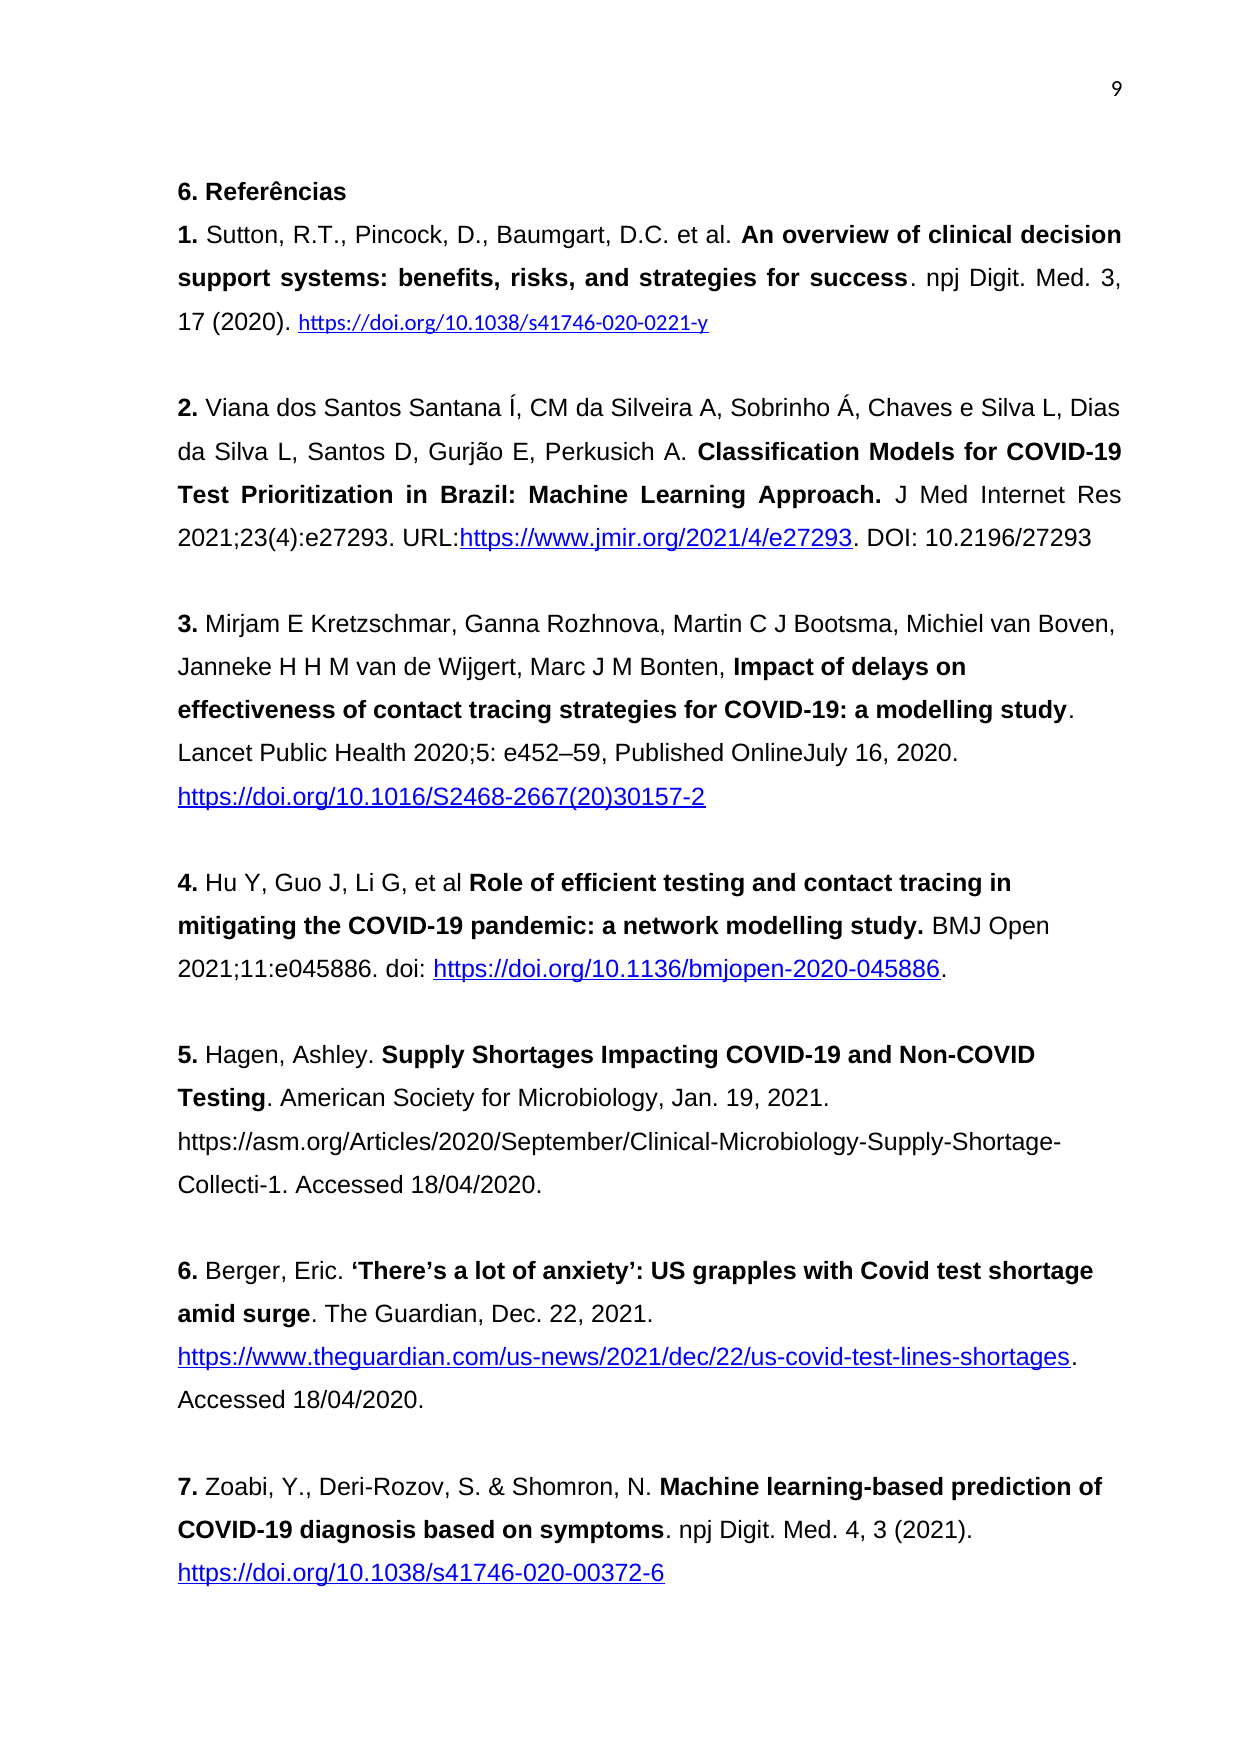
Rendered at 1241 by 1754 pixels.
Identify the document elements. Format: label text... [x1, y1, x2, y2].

text 4. Hu Y, Guo J, Li G, et al Role of efficient testing and contact tracing in mitigating the COVID-19 pandemic: a network modelling study. BMJ Open 2021;11:e045886. doi: https://doi.org/10.1136/bmjopen-2020-045886. [177, 868, 1122, 983]
text 5. Hagen, Ashley. Supply Shortages Impacting COVID-19 and Non-COVID Testing. American Society for Microbiology, Jan. 19, 2021. https://asm.org/Articles/2020/September/Clinical-Microbiology-Supply-Shortage-Collecti-1. Accessed 18/04/2020. [177, 1040, 1122, 1198]
subtitle 6. Referências [177, 177, 1122, 206]
text 7. Zoabi, Y., Deri-Rozov, S. & Shomron, N. Machine learning-based prediction of COVID-19 diagnosis based on symptoms. npj Digit. Med. 4, 3 (2021). https://doi.org/10.1038/s41746-020-00372-6 [177, 1472, 1122, 1587]
text 6. Berger, Eric. ‘There’s a lot of anxiety’: US grapples with Covid test shortage amid surge. The Guardian, Dec. 22, 2021. https://www.theguardian.com/us-news/2021/dec/22/us-covid-test-lines-shortages. Accessed 18/04/2020. [177, 1256, 1122, 1414]
text 3. Mirjam E Kretzschmar, Ganna Rozhnova, Martin C J Bootsma, Michiel van Boven, Janneke H H M van de Wijgert, Marc J M Bonten, Impact of delays on effectiveness of contact tracing strategies for COVID-19: a modelling study. Lancet Public Health 2020;5: e452–59, Published OnlineJuly 16, 2020. https://doi.org/10.1016/S2468-2667(20)30157-2 [177, 609, 1122, 810]
text 2. Viana dos Santos Santana Í, CM da Silveira A, Sobrinho Á, Chaves e Silva L, Dias da Silva L, Santos D, Gurjão E, Perkusich A. Classification Models for COVID-19 Test Prioritization in Brazil: Machine Learning Approach. J Med Internet Res 2021;23(4):e27293. URL:https://www.jmir.org/2021/4/e27293. DOI: 10.2196/27293 [177, 393, 1122, 552]
text 1. Sutton, R.T., Pincock, D., Baumgart, D.C. et al. An overview of clinical decision support systems: benefits, risks, and strategies for success. npj Digit. Med. 3, 17 (2020). https://doi.org/10.1038/s41746-020-0221-y [177, 220, 1122, 336]
